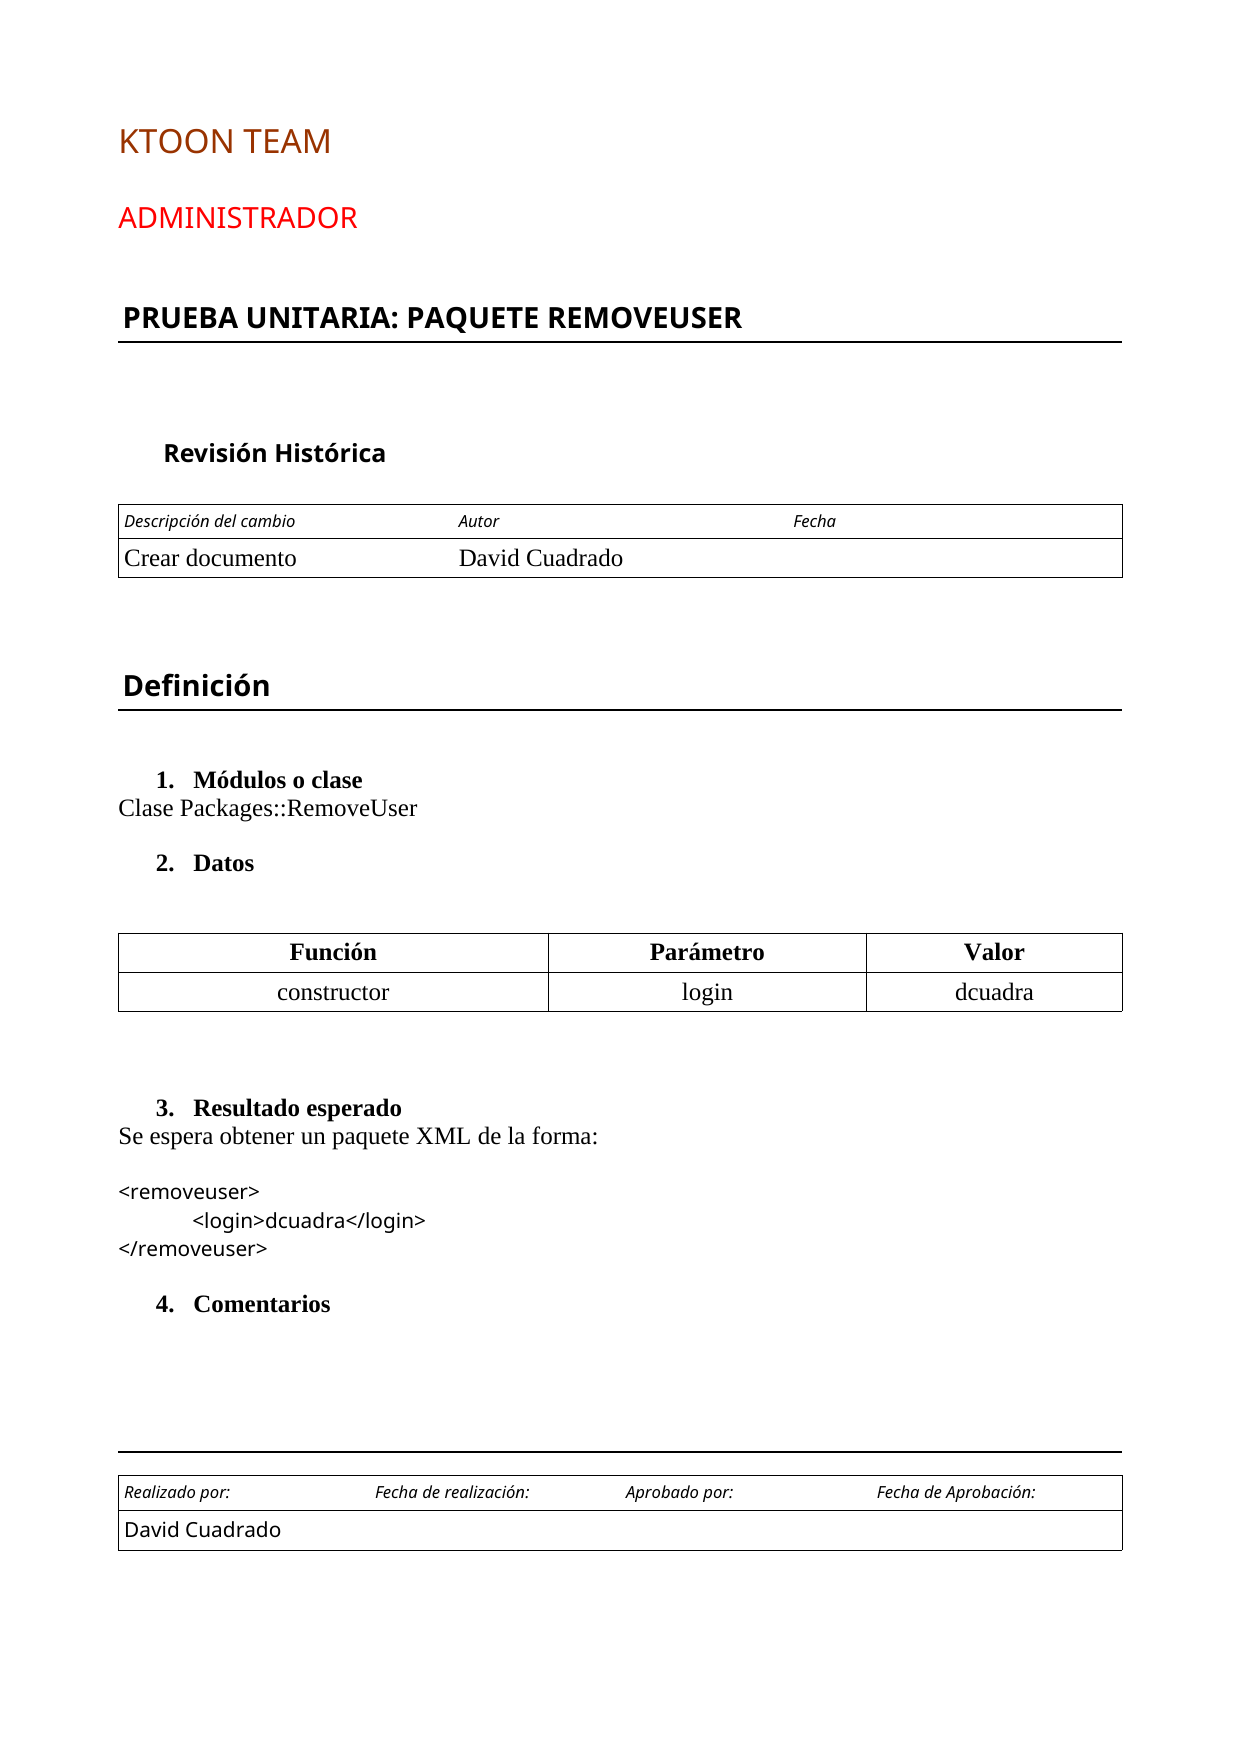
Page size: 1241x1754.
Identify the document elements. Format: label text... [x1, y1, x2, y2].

table_cell [620, 1511, 871, 1549]
list Resultado esperado [156, 1094, 1122, 1122]
list Comentarios [156, 1291, 1122, 1318]
subtitle Revisión Histórica [118, 436, 1122, 470]
table_cell login [549, 973, 866, 1011]
table_cell Crear documento [119, 539, 453, 577]
list Módulos o clase [156, 766, 1122, 794]
table_cell constructor [119, 973, 548, 1011]
table_cell [787, 539, 1122, 577]
table_header Valor [867, 934, 1122, 972]
table_header Fecha de Aprobación: [871, 1476, 1122, 1509]
table_header Función [119, 934, 548, 972]
text <removeuser> [118, 1177, 1122, 1206]
table_header Descripción del cambio [119, 505, 453, 538]
table_cell [871, 1511, 1122, 1549]
text Clase Packages::RemoveUser [118, 794, 1122, 822]
table_header Fecha de realización: [369, 1476, 620, 1509]
table_header Autor [453, 505, 787, 538]
text PRUEBA UNITARIA: PAQUETE REMOVEUSER [118, 293, 1122, 341]
text Se espera obtener un paquete XML de la forma: [118, 1122, 1122, 1150]
text Definición [118, 660, 1122, 709]
list Datos [156, 849, 1122, 877]
text <login>dcuadra</login> [118, 1206, 1122, 1234]
table_header Realizado por: [119, 1476, 369, 1509]
text </removeuser> [118, 1234, 1122, 1263]
table_cell dcuadra [867, 973, 1122, 1011]
table_header Aprobado por: [620, 1476, 871, 1509]
table_header Parámetro [549, 934, 866, 972]
table_cell David Cuadrado [119, 1511, 369, 1549]
table_cell [369, 1511, 620, 1549]
table_header Fecha [787, 505, 1122, 538]
text KTOON TEAM [118, 118, 1122, 163]
table_cell David Cuadrado [453, 539, 787, 577]
text ADMINISTRADOR [118, 198, 1122, 237]
